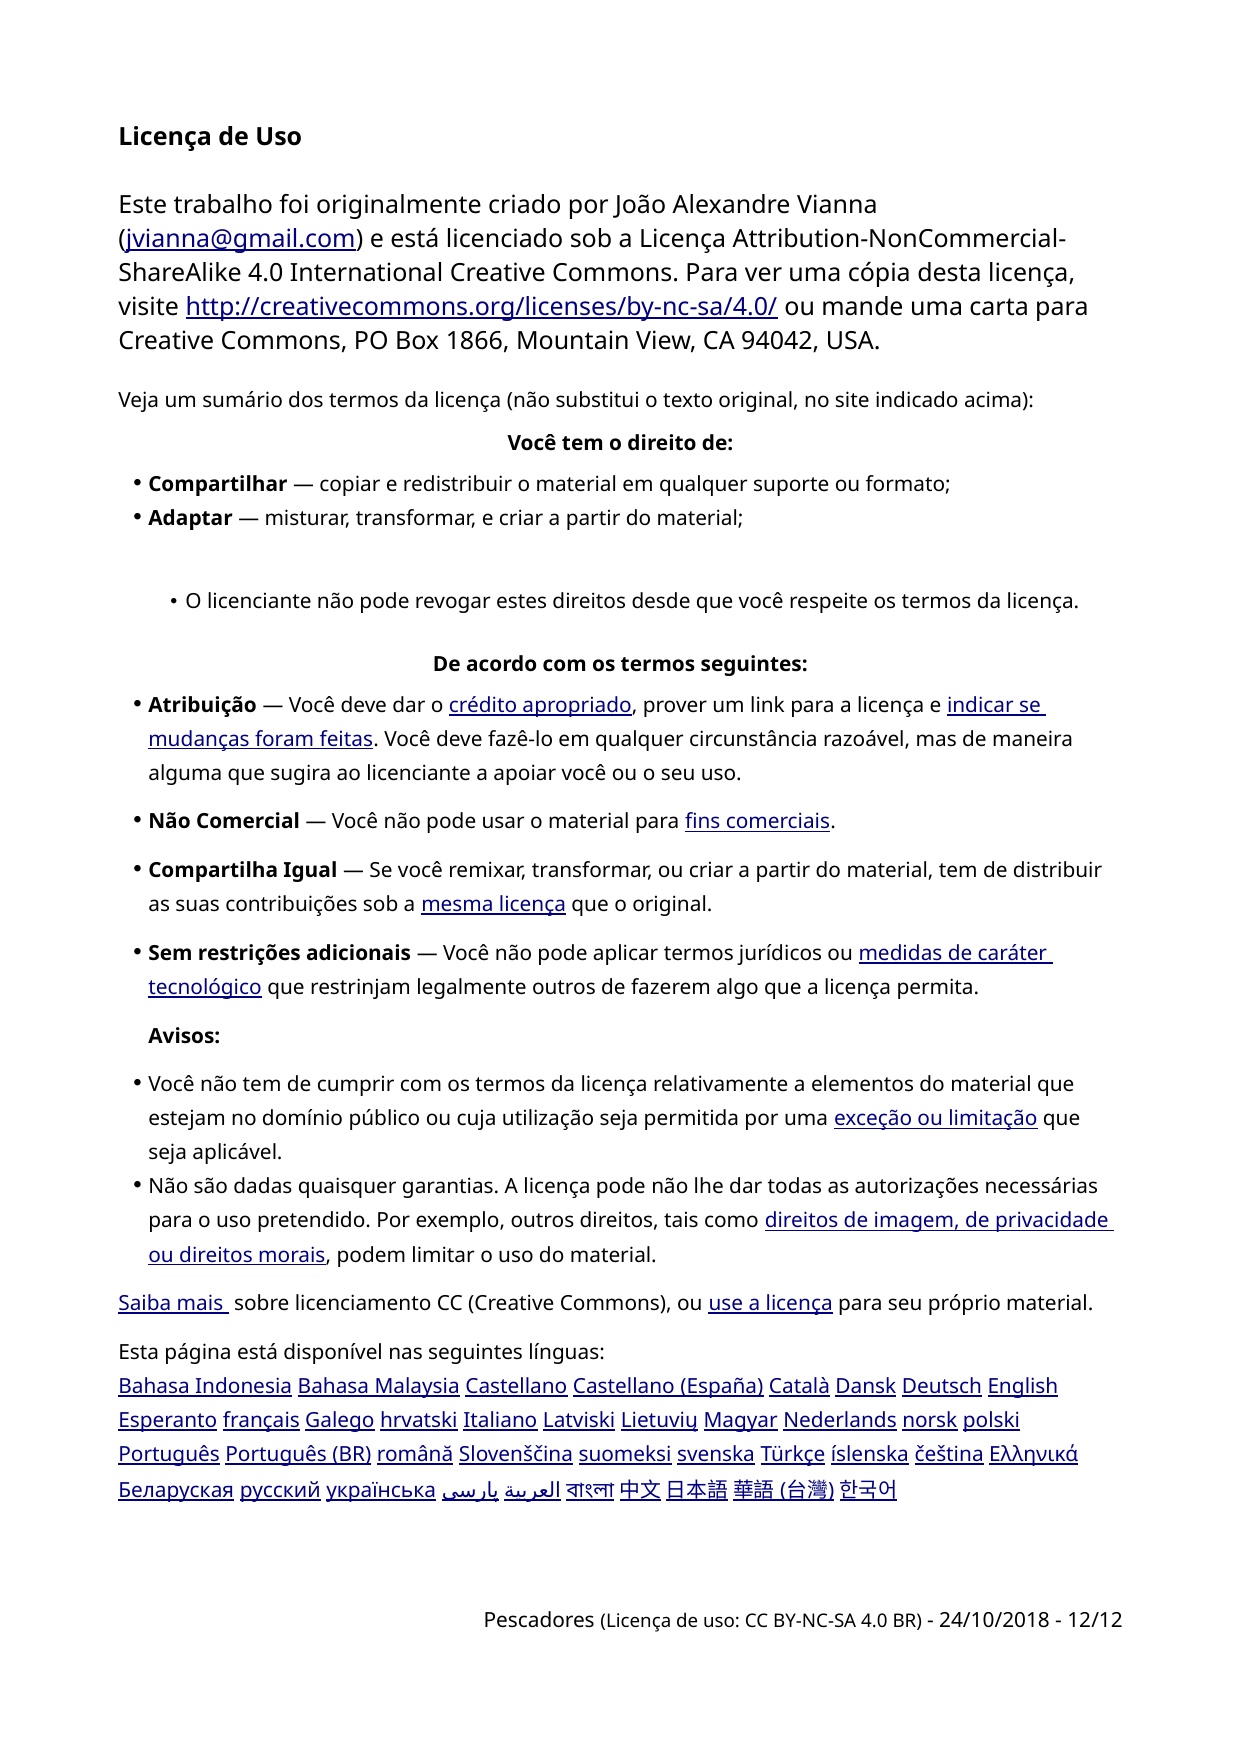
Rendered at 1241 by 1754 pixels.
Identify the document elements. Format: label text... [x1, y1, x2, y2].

text Esta página está disponível nas seguintes línguas: Bahasa Indonesia Bahasa Malaysia Castellano Castellano (España) Català Dansk Deutsch English Esperanto français Galego hrvatski Italiano Latviski Lietuvių Magyar Nederlands norsk polski Português Português (BR) română Slovenščina suomeksi svenska Türkçe íslenska čeština Ελληνικά Беларуская русский українська العربية پارسی বাংলা 中文 日本語 華語 (台灣) 한국어 [118, 1337, 1122, 1506]
list Não são dadas quaisquer garantias. A licença pode não lhe dar todas as autorizações necessárias para o uso pretendido. Por exemplo, outros direitos, tais como direitos de imagem, de privacidade ou direitos morais, podem limitar o uso do material. [133, 1172, 1122, 1268]
text Este trabalho foi originalmente criado por João Alexandre Vianna (jvianna@gmail.com) e está licenciado sob a Licença Attribution-NonCommercial-ShareAlike 4.0 International Creative Commons. Para ver uma cópia desta licença, visite http://creativecommons.org/licenses/by-nc-sa/4.0/ ou mande uma carta para Creative Commons, PO Box 1866, Mountain View, CA 94042, USA. [118, 186, 1122, 357]
list Você não tem de cumprir com os termos da licença relativamente a elementos do material que estejam no domínio público ou cuja utilização seja permitida por uma exceção ou limitação que seja aplicável. [133, 1069, 1122, 1166]
list Sem restrições adicionais — Você não pode aplicar termos jurídicos ou medidas de caráter tecnológico que restrinjam legalmente outros de fazerem algo que a licença permita. [133, 938, 1122, 1001]
list Não Comercial — Você não pode usar o material para fins comerciais. [133, 807, 1122, 835]
list Atribuição — Você deve dar o crédito apropriado, prover um link para a licença e indicar se mudanças foram feitas. Você deve fazê-lo em qualquer circunstância razoável, mas de maneira alguma que sugira ao licenciante a apoiar você ou o seu uso. [133, 690, 1122, 786]
list Compartilhar — copiar e redistribuir o material em qualquer suporte ou formato; [133, 469, 1122, 497]
text Saiba mais sobre licenciamento CC (Creative Commons), ou use a licença para seu próprio material. [118, 1288, 1122, 1317]
subtitle De acordo com os termos seguintes: [118, 649, 1122, 677]
text Licença de Uso [118, 118, 1122, 152]
list O licenciante não pode revogar estes direitos desde que você respeite os termos da licença. [133, 586, 1122, 614]
list Avisos: [133, 1021, 1122, 1049]
subtitle Você tem o direito de: [118, 428, 1122, 456]
list Compartilha Igual — Se você remixar, transformar, ou criar a partir do material, tem de distribuir as suas contribuições sob a mesma licença que o original. [133, 855, 1122, 918]
list Adaptar — misturar, transformar, e criar a partir do material; [133, 503, 1122, 531]
text Veja um sumário dos termos da licença (não substitui o texto original, no site indicado acima): [118, 385, 1122, 413]
